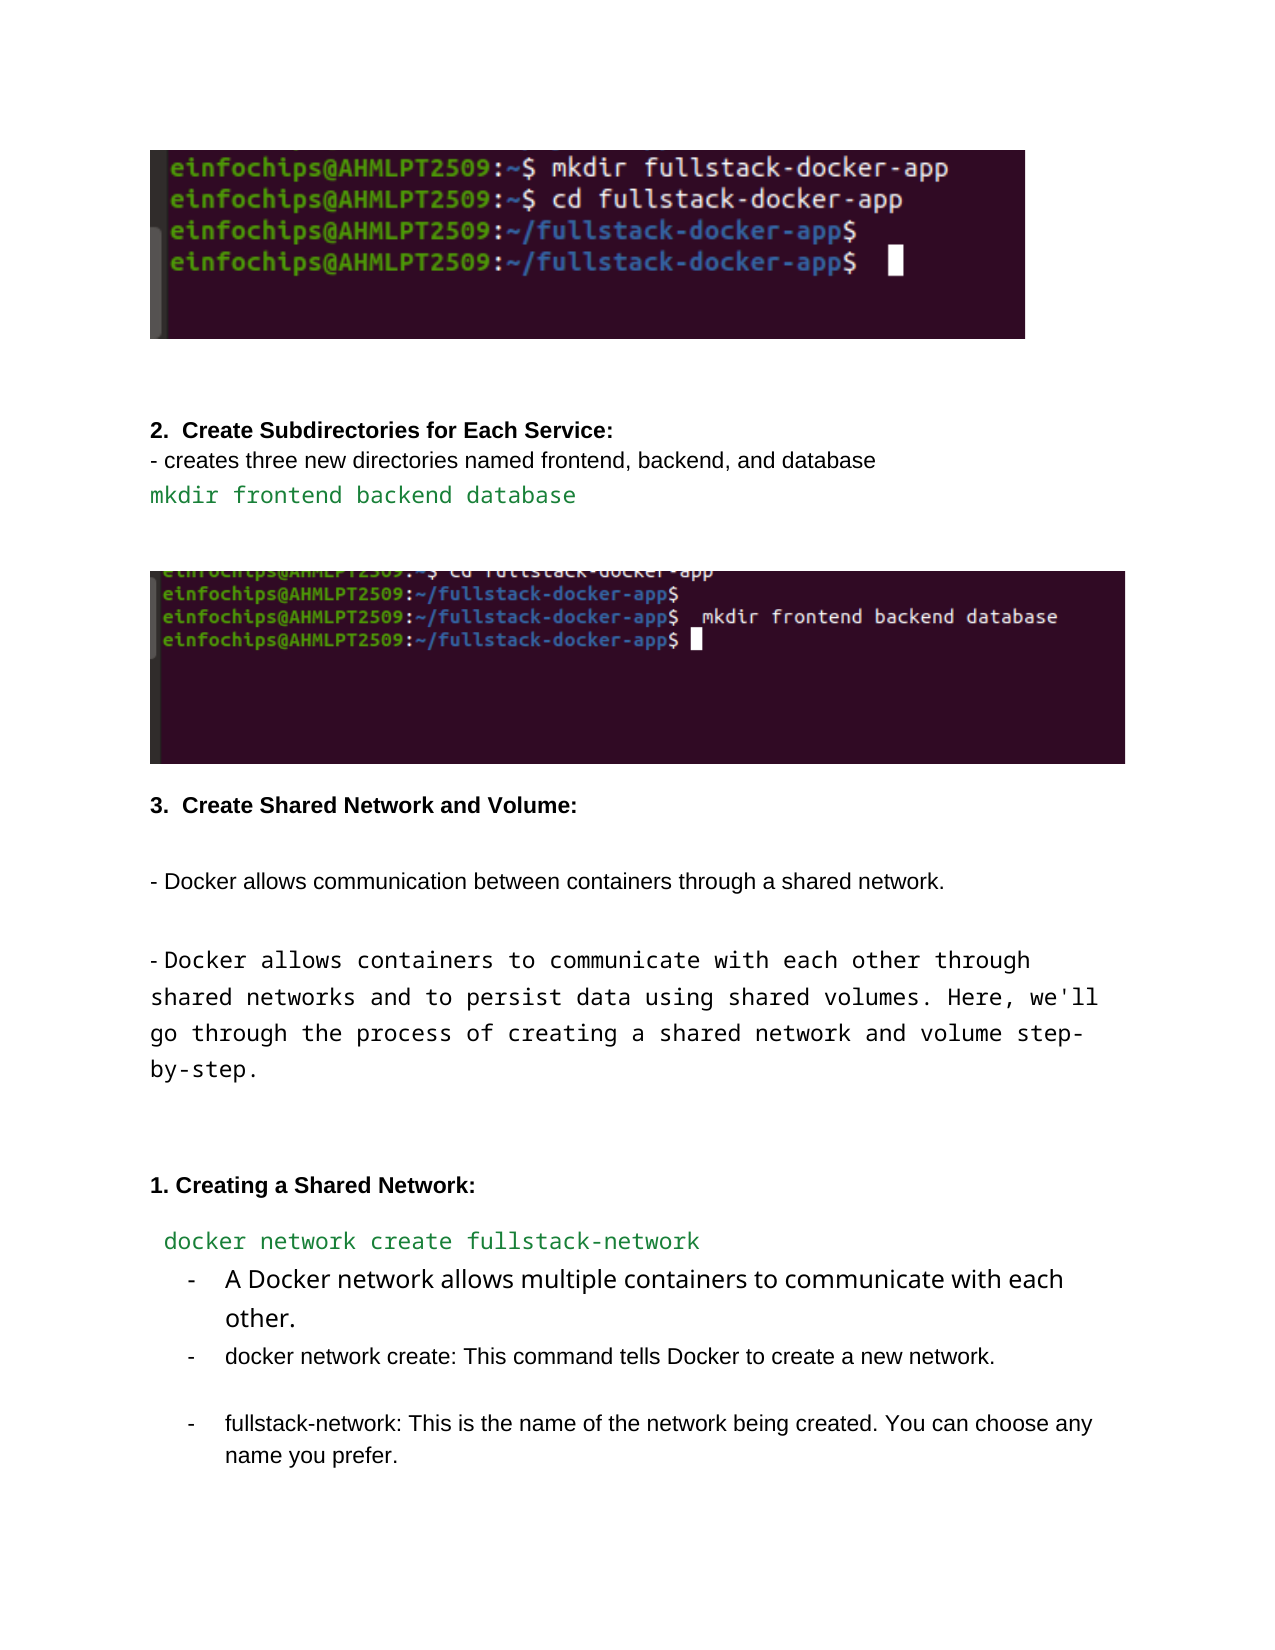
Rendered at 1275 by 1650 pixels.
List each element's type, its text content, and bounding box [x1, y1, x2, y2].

text - Docker allows containers to communicate with each other through shared networks and to persist data using shared volumes. Here, we'll go through the process of creating a shared network and volume step-by-step. [150, 944, 1125, 1084]
list fullstack-network: This is the name of the network being created. You can choose any name you prefer. [187, 1407, 1125, 1469]
text 2. Create Subdirectories for Each Service: [150, 417, 1125, 443]
text 3. Create Shared Network and Volume: [150, 792, 1125, 818]
text docker network create fullstack-network [150, 1225, 1125, 1256]
list docker network create: This command tells Docker to create a new network. [187, 1340, 1125, 1371]
text - creates three new directories named frontend, backend, and database mkdir frontend backend database [150, 447, 1125, 510]
text - Docker allows communication between containers through a shared network. [150, 868, 1125, 894]
list A Docker network allows multiple containers to communicate with each other. [187, 1261, 1125, 1335]
text 1. Creating a Shared Network: [150, 1172, 1125, 1198]
